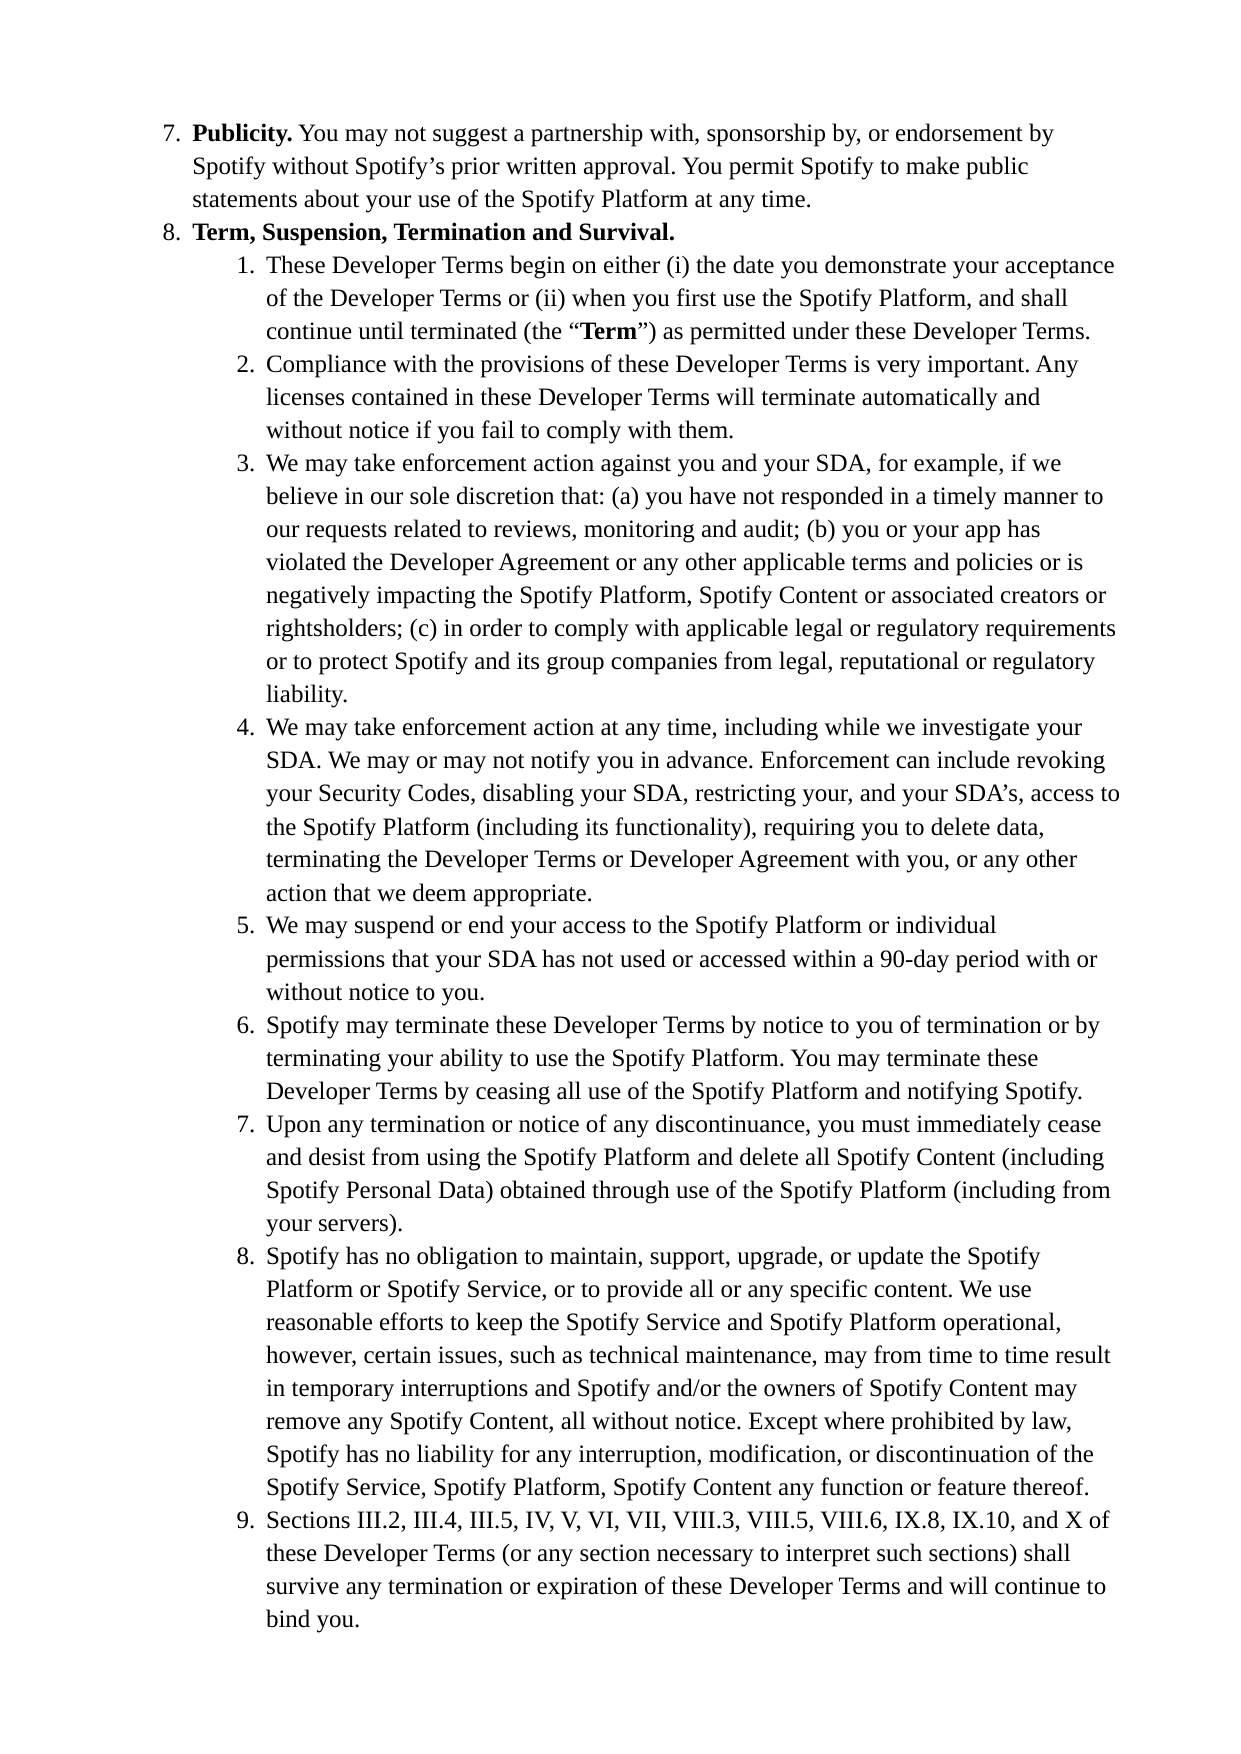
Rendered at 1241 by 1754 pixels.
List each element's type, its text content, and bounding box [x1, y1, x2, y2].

list Upon any termination or notice of any discontinuance, you must immediately cease and desist from using the Spotify Platform and delete all Spotify Content (including Spotify Personal Data) obtained through use of the Spotify Platform (including from your servers). [236, 1109, 1122, 1237]
list Publicity. You may not suggest a partnership with, sponsorship by, or endorsement by Spotify without Spotify’s prior written approval. You permit Spotify to make public statements about your use of the Spotify Platform at any time. [162, 118, 1122, 213]
list Term, Suspension, Termination and Survival. [162, 217, 1122, 246]
list These Developer Terms begin on either (i) the date you demonstrate your acceptance of the Developer Terms or (ii) when you first use the Spotify Platform, and shall continue until terminated (the “Term”) as permitted under these Developer Terms. [236, 250, 1122, 345]
list We may take enforcement action at any time, including while we investigate your SDA. We may or may not notify you in advance. Enforcement can include revoking your Security Codes, disabling your SDA, restricting your, and your SDA’s, access to the Spotify Platform (including its functionality), requiring you to delete data, terminating the Developer Terms or Developer Agreement with you, or any other action that we deem appropriate. [236, 712, 1122, 906]
list Spotify may terminate these Developer Terms by notice to you of termination or by terminating your ability to use the Spotify Platform. You may terminate these Developer Terms by ceasing all use of the Spotify Platform and notifying Spotify. [236, 1010, 1122, 1104]
list We may take enforcement action against you and your SDA, for example, if we believe in our sole discretion that: (a) you have not responded in a timely manner to our requests related to reviews, monitoring and audit; (b) you or your app has violated the Developer Agreement or any other applicable terms and policies or is negatively impacting the Spotify Platform, Spotify Content or associated creators or rightsholders; (c) in order to comply with applicable legal or regulatory requirements or to protect Spotify and its group companies from legal, reputational or regulatory liability. [236, 448, 1122, 708]
list Compliance with the provisions of these Developer Terms is very important. Any licenses contained in these Developer Terms will terminate automatically and without notice if you fail to comply with them. [236, 349, 1122, 444]
list We may suspend or end your access to the Spotify Platform or individual permissions that your SDA has not used or accessed within a 90-day period with or without notice to you. [236, 911, 1122, 1005]
list Spotify has no obligation to maintain, support, upgrade, or update the Spotify Platform or Spotify Service, or to provide all or any specific content. We use reasonable efforts to keep the Spotify Service and Spotify Platform operational, however, certain issues, such as technical maintenance, may from time to time result in temporary interruptions and Spotify and/or the owners of Spotify Content may remove any Spotify Content, all without notice. Except where prohibited by law, Spotify has no liability for any interruption, modification, or discontinuation of the Spotify Service, Spotify Platform, Spotify Content any function or feature thereof. [236, 1241, 1122, 1501]
list Sections III.2, III.4, III.5, IV, V, VI, VII, VIII.3, VIII.5, VIII.6, IX.8, IX.10, and X of these Developer Terms (or any section necessary to interpret such sections) shall survive any termination or expiration of these Developer Terms and will continue to bind you. [236, 1505, 1122, 1633]
